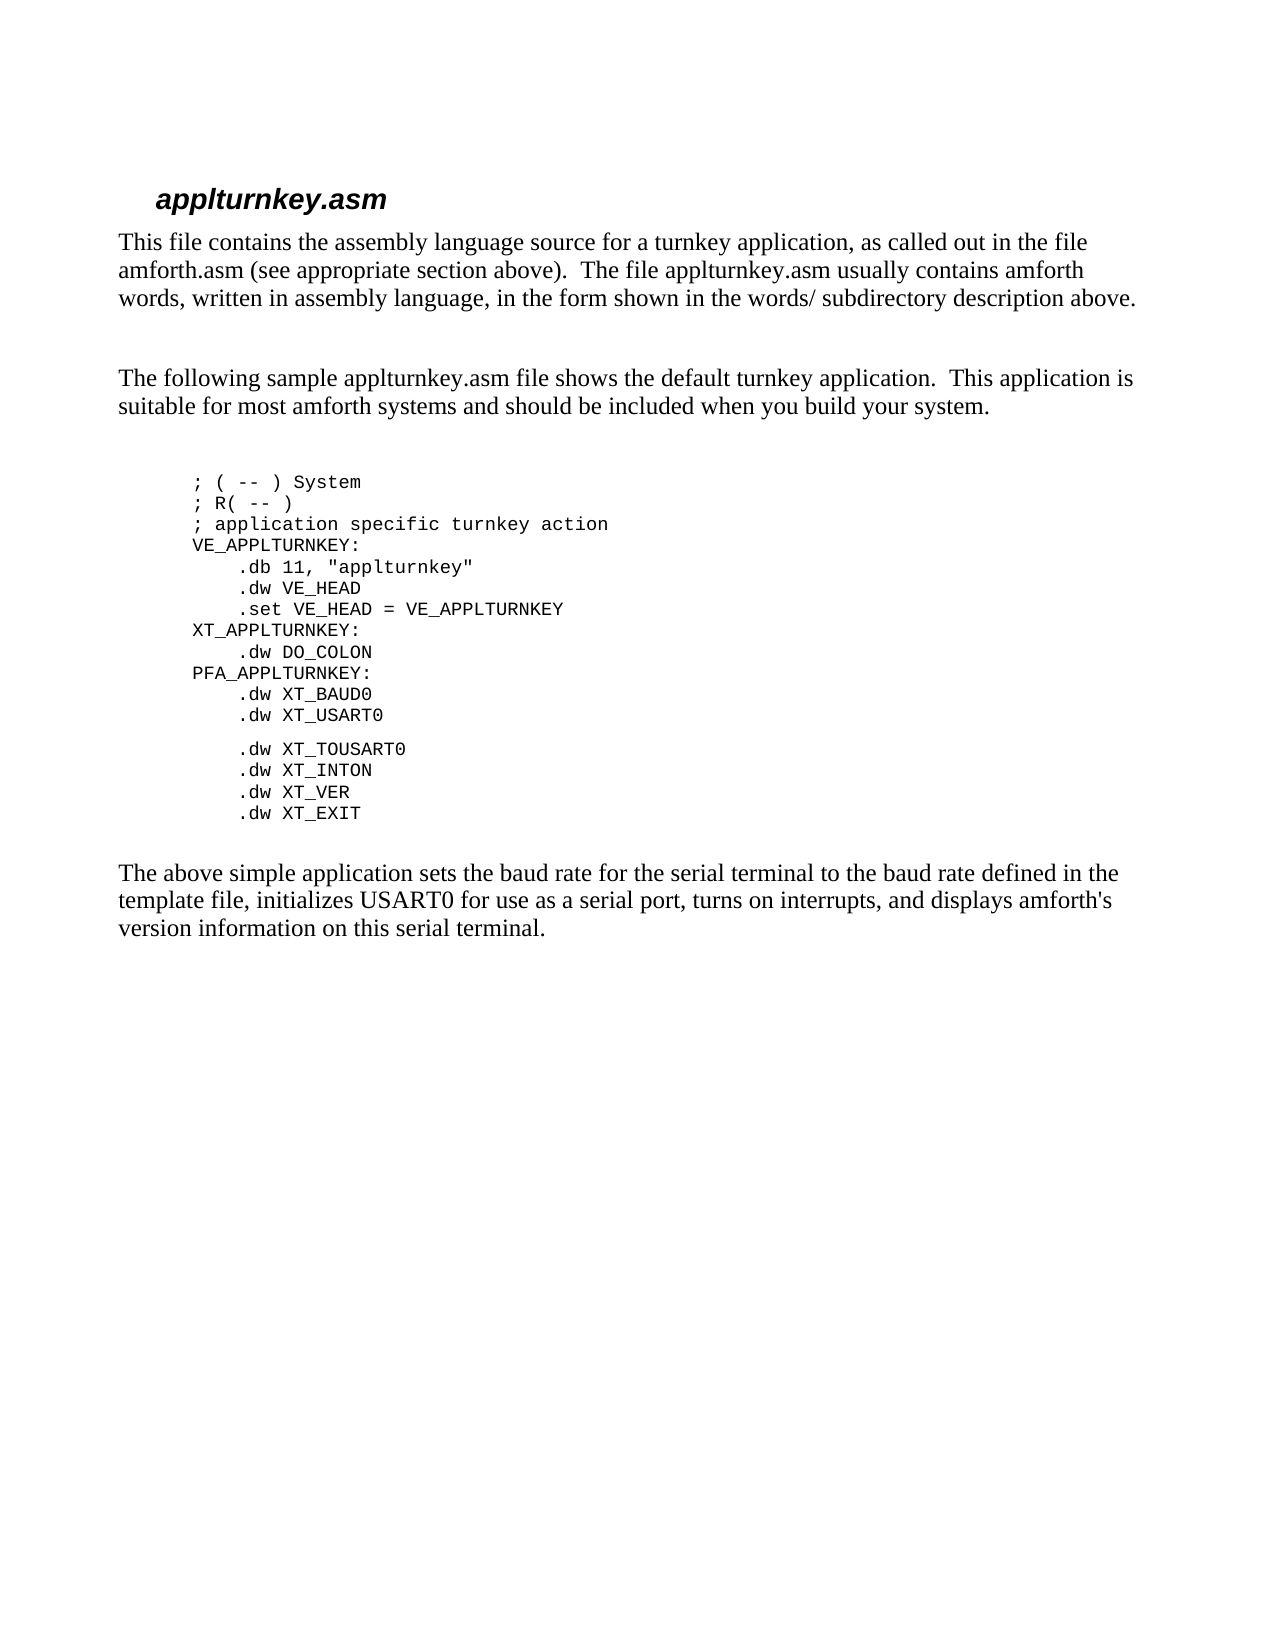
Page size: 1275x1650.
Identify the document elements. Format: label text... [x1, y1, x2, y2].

text ; ( -- ) System ; R( -- ) ; application specific turnkey action VE_APPLTURNKEY: .db 11, "applturnkey" .dw VE_HEAD .set VE_HEAD = VE_APPLTURNKEY XT_APPLTURNKEY: .dw DO_COLON PFA_APPLTURNKEY: .dw XT_BAUD0 .dw XT_USART0 [192, 472, 1157, 727]
text This file contains the assembly language source for a turnkey application, as called out in the file amforth.asm (see appropriate section above). The file applturnkey.asm usually contains amforth words, written in assembly language, in the form shown in the words/ subdirectory description above. [118, 228, 1157, 312]
text .dw XT_TOUSART0 .dw XT_INTON .dw XT_VER .dw XT_EXIT [192, 740, 1157, 846]
subtitle applturnkey.asm [118, 183, 1157, 216]
text The following sample applturnkey.asm file shows the default turnkey application. This application is suitable for most amforth systems and should be included when you build your system. [118, 364, 1157, 420]
text The above simple application sets the baud rate for the serial terminal to the baud rate defined in the template file, initializes USART0 for use as a serial port, turns on interrupts, and displays amforth's version information on this serial terminal. [118, 859, 1157, 942]
